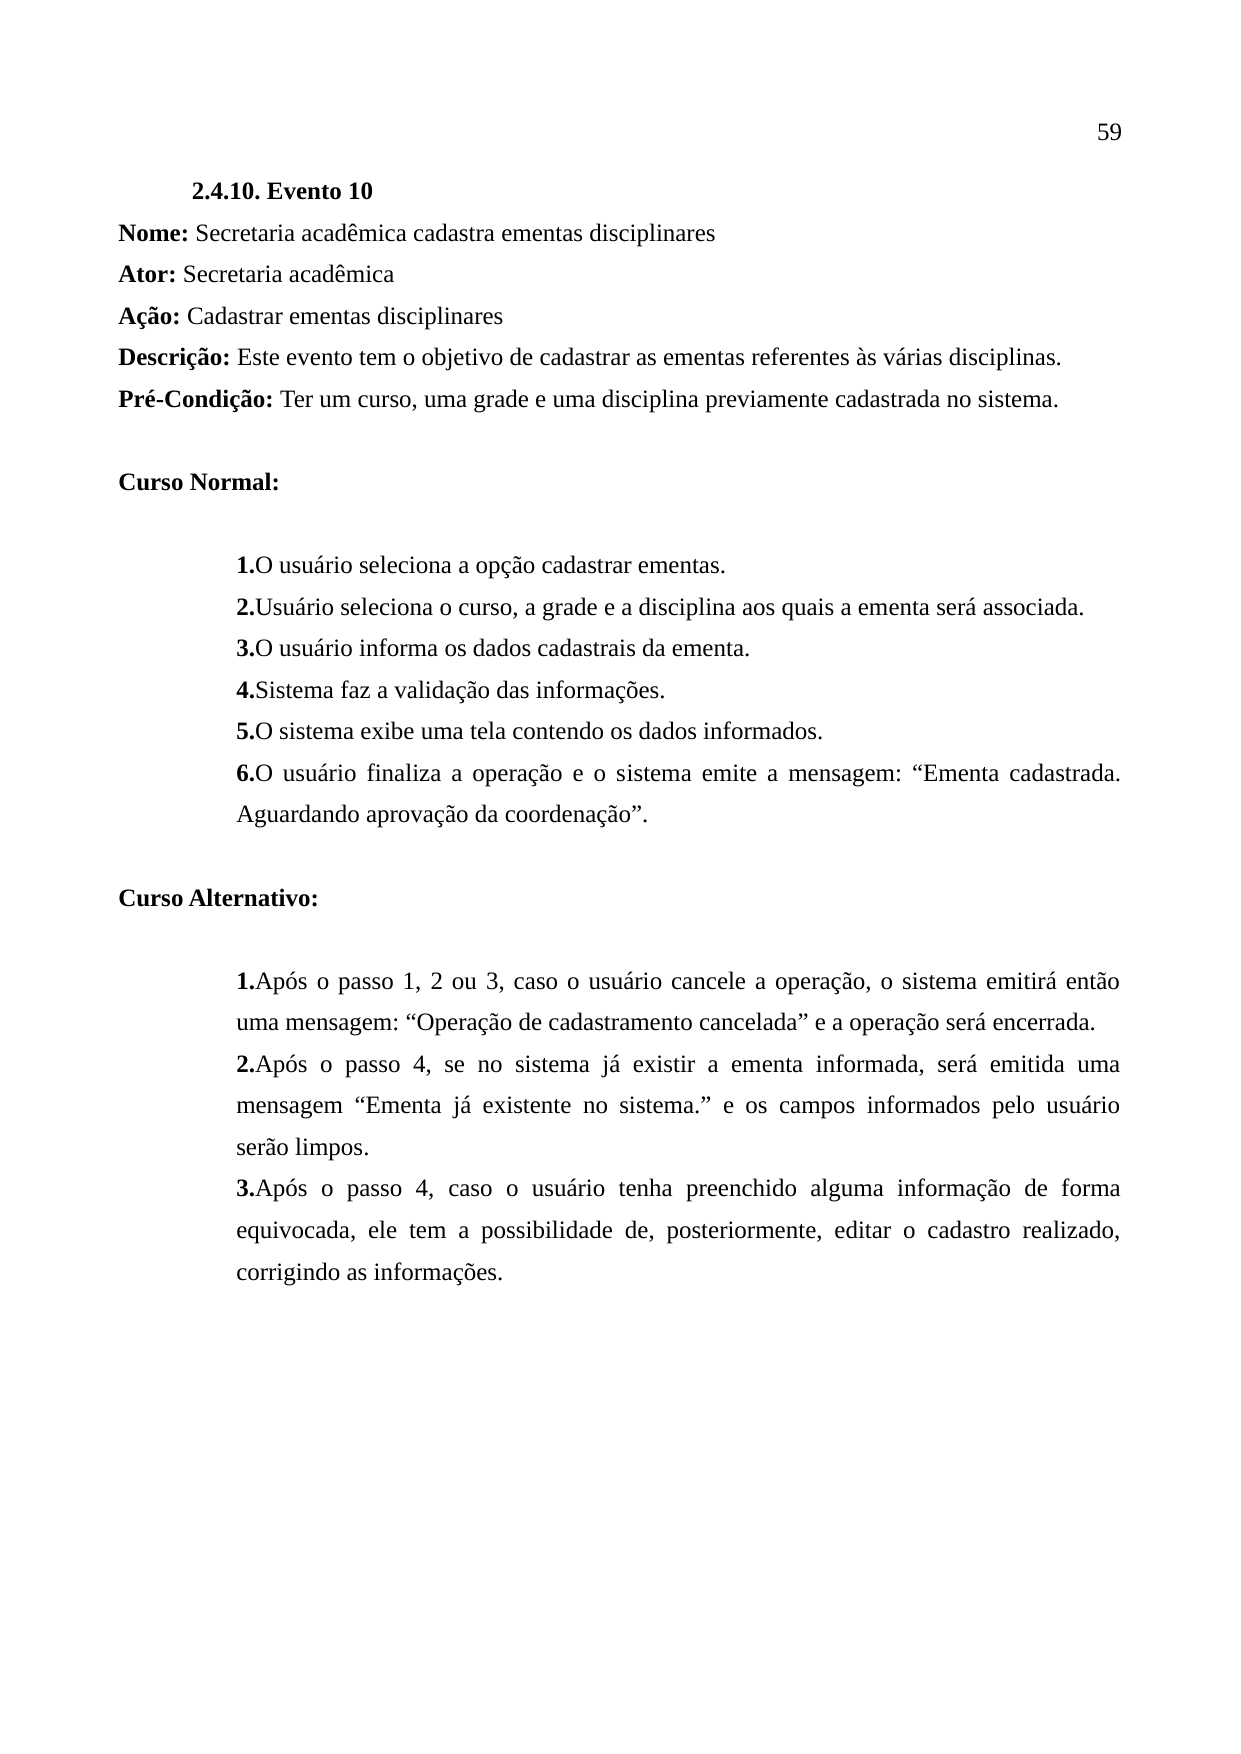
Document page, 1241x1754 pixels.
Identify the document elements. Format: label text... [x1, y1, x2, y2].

list 2.Usuário seleciona o curso, a grade e a disciplina aos quais a ementa será associada. [234, 593, 1122, 620]
list 3.Após o passo 4, caso o usuário tenha preenchido alguma informação de forma equivocada, ele tem a possibilidade de, posteriormente, editar o cadastro realizado, corrigindo as informações. [236, 1174, 1122, 1285]
text Curso Alternativo: [118, 884, 1122, 911]
text Ação: Cadastrar ementas disciplinares [118, 302, 1122, 329]
text Pré-Condição: Ter um curso, uma grade e uma disciplina previamente cadastrada no sistema. [118, 385, 1122, 413]
list 6.O usuário finaliza a operação e o sistema emite a mensagem: “Ementa cadastrada. Aguardando aprovação da coordenação”. [234, 759, 1122, 828]
list 1.Após o passo 1, 2 ou 3, caso o usuário cancele a operação, o sistema emitirá então uma mensagem: “Operação de cadastramento cancelada” e a operação será encerrada. [236, 967, 1122, 1036]
list 5.O sistema exibe uma tela contendo os dados informados. [234, 717, 1122, 745]
list 1.O usuário seleciona a opção cadastrar ementas. [234, 551, 1122, 579]
list 4.Sistema faz a validação das informações. [234, 676, 1122, 703]
text 2.4.10. Evento 10 [162, 177, 1122, 205]
text Descrição: Este evento tem o objetivo de cadastrar as ementas referentes às várias disciplinas. [118, 343, 1122, 371]
text Curso Normal: [118, 468, 1122, 496]
list 3.O usuário informa os dados cadastrais da ementa. [234, 634, 1122, 662]
text Nome: Secretaria acadêmica cadastra ementas disciplinares [118, 219, 1122, 246]
text Ator: Secretaria acadêmica [118, 260, 1122, 288]
list 2.Após o passo 4, se no sistema já existir a ementa informada, será emitida uma mensagem “Ementa já existente no sistema.” e os campos informados pelo usuário serão limpos. [236, 1050, 1122, 1161]
